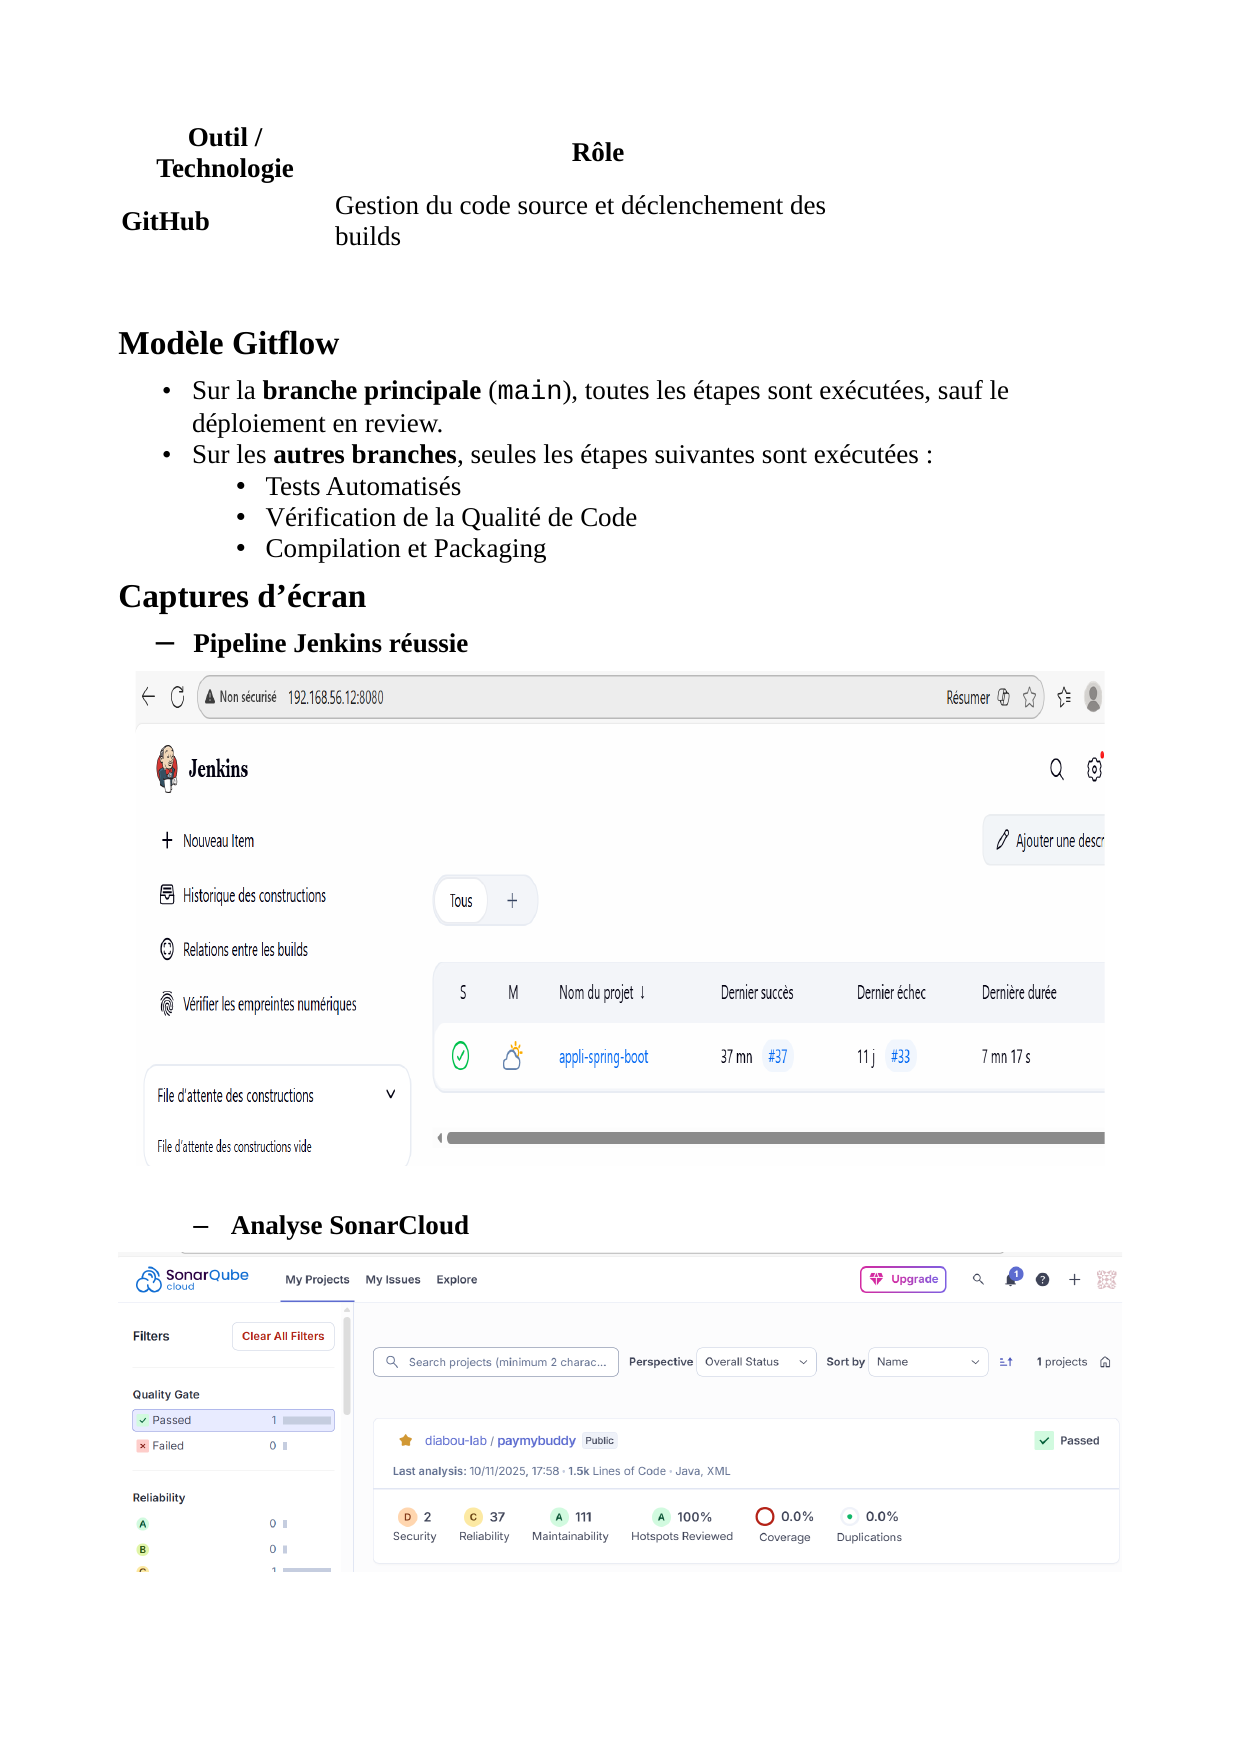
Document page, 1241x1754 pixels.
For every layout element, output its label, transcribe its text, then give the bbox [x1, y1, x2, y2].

subtitle Modèle Gitflow [118, 323, 1122, 361]
table_cell Gestion du code source et déclenchement des builds [332, 186, 864, 254]
list Tests Automatisés [236, 469, 1122, 501]
table_header Rôle [332, 118, 864, 186]
table_cell GitHub [118, 186, 332, 254]
list Sur les autres branches, seules les étapes suivantes sont exécutées : [162, 438, 1122, 469]
list Vérification de la Qualité de Code [236, 501, 1122, 532]
table_header Outil / Technologie [118, 118, 332, 186]
text Captures d’écran [118, 576, 1122, 614]
picture [118, 1252, 1123, 1572]
list Compilation et Packaging [236, 532, 1122, 563]
picture [135, 671, 1105, 1166]
list Sur la branche principale (main), toutes les étapes sont exécutées, sauf le déploiement en review. [162, 374, 1122, 438]
list Analyse SonarCloud [193, 1209, 1122, 1240]
list Pipeline Jenkins réussie [156, 627, 1122, 659]
